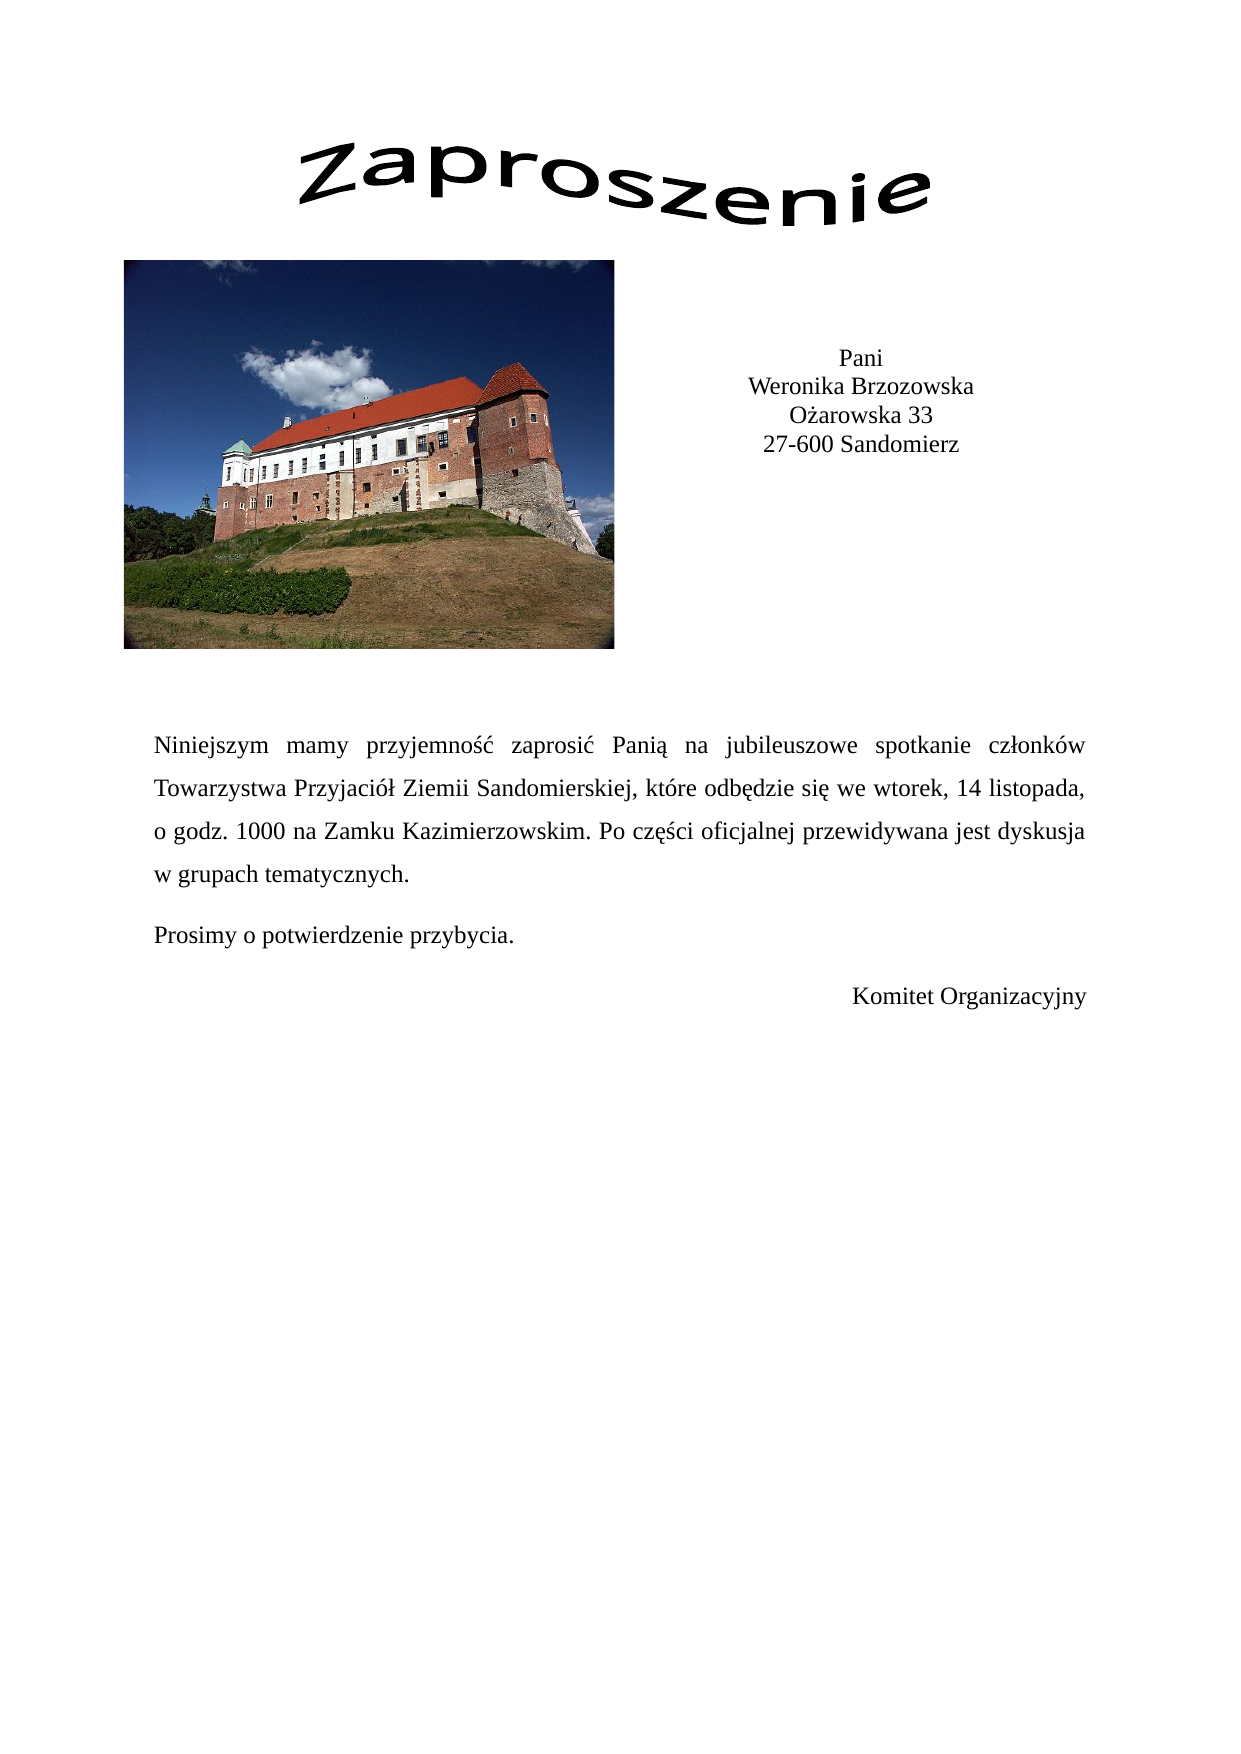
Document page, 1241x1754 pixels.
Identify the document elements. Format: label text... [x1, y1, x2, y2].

text Niniejszym mamy przyjemność zaprosić Panią na jubileuszowe spotkanie członków Towarzystwa Przyjaciół Ziemii Sandomierskiej, które odbędzie się we wtorek, 14 listopada, o godz. 1000 na Zamku Kazimierzowskim. Po części oficjalnej przewidywana jest dyskusja w grupach tematycznych. [153, 730, 1087, 888]
text Pani [640, 343, 1082, 371]
table_header [118, 255, 620, 683]
table_header [620, 255, 1122, 683]
text Prosimy o potwierdzenie przybycia. [153, 920, 1122, 949]
picture [123, 260, 615, 649]
text Ożarowska 33 [640, 400, 1082, 429]
text Weronika Brzozowska [640, 371, 1082, 400]
text 27-600 Sandomierz [640, 429, 1082, 458]
text Komitet Organizacyjny [153, 981, 1087, 1009]
